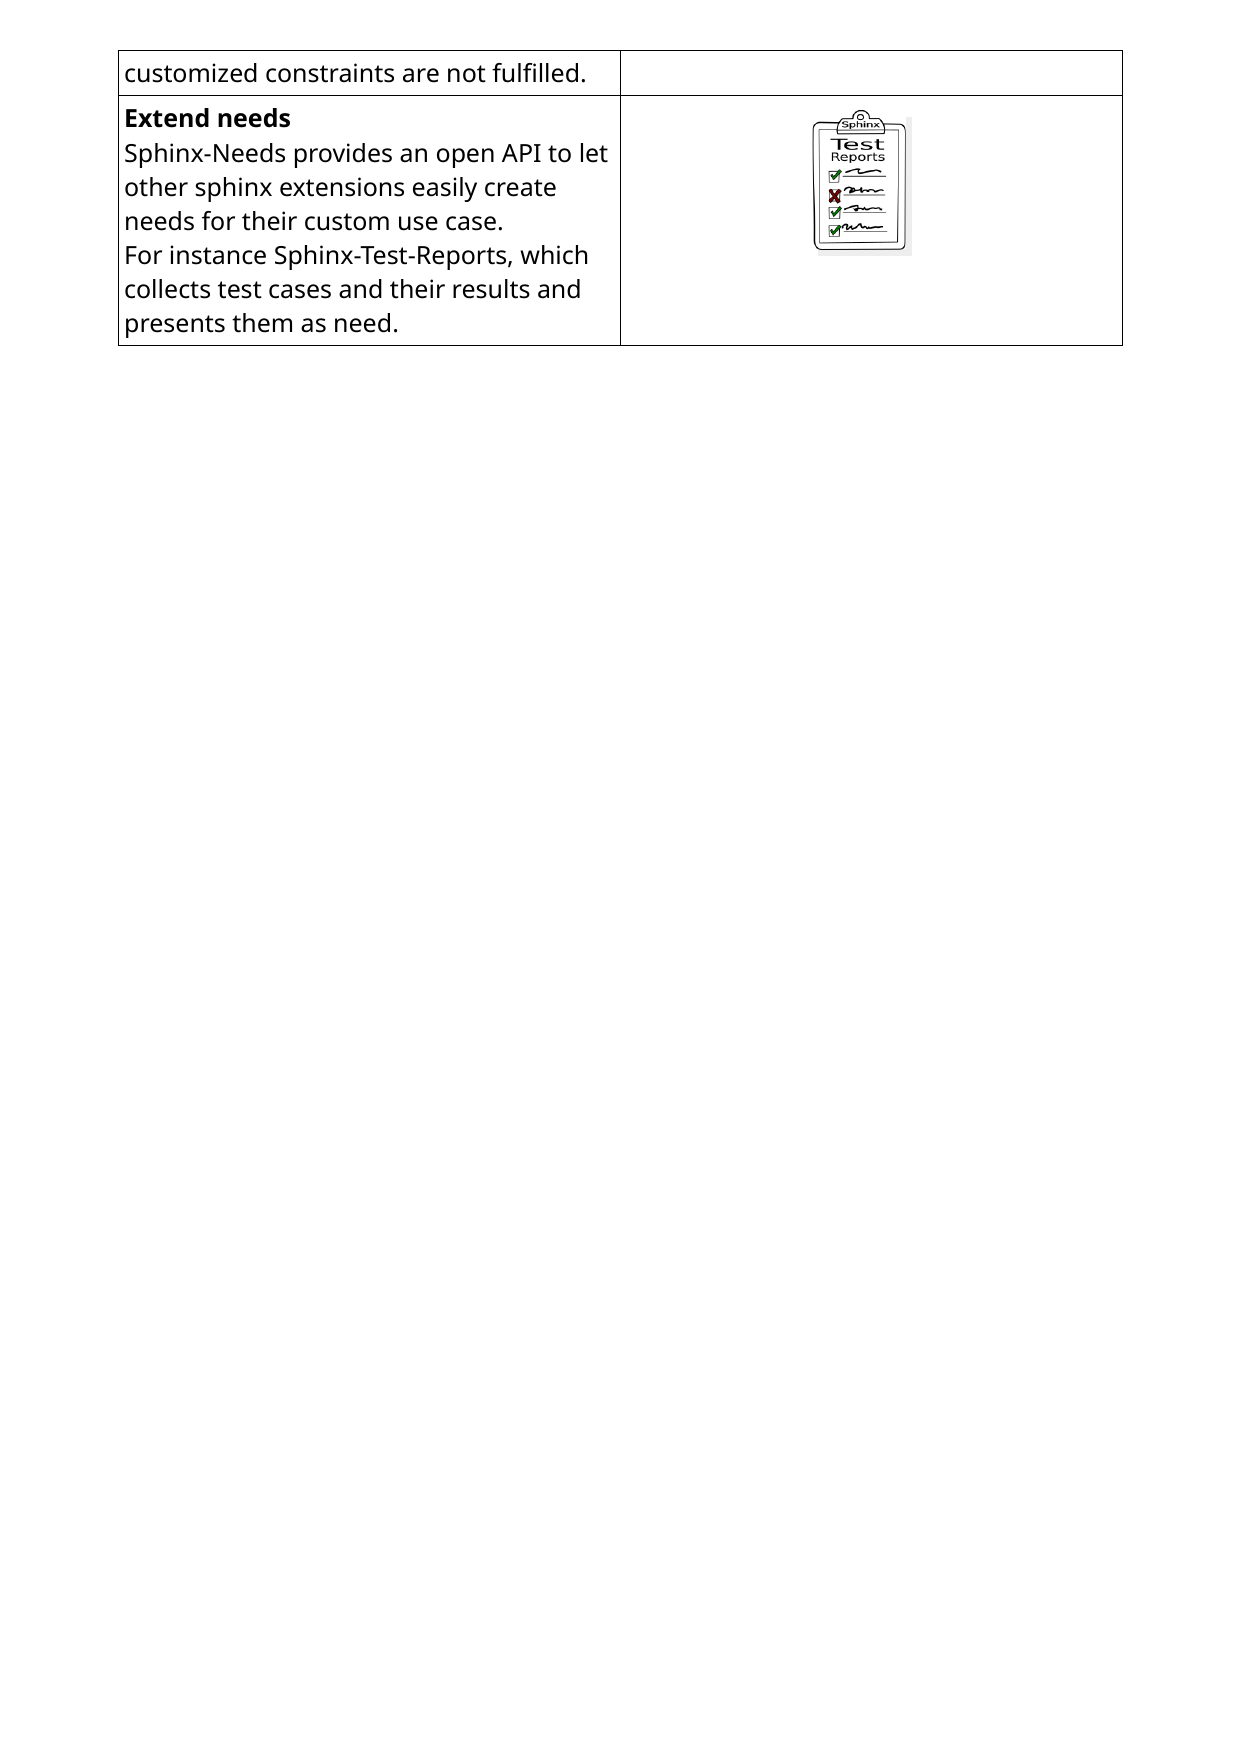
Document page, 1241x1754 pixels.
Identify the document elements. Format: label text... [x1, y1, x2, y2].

table_cell [621, 96, 1122, 345]
table_cell customized constraints are not fulfilled. [119, 51, 620, 95]
table_cell Extend needs Sphinx-Needs provides an open API to let other sphinx extensions easily create needs for their custom use case. For instance Sphinx-Test-Reports, which collects test cases and their results and presents them as need. [119, 96, 620, 345]
table_cell [621, 51, 1122, 95]
picture [812, 110, 906, 250]
